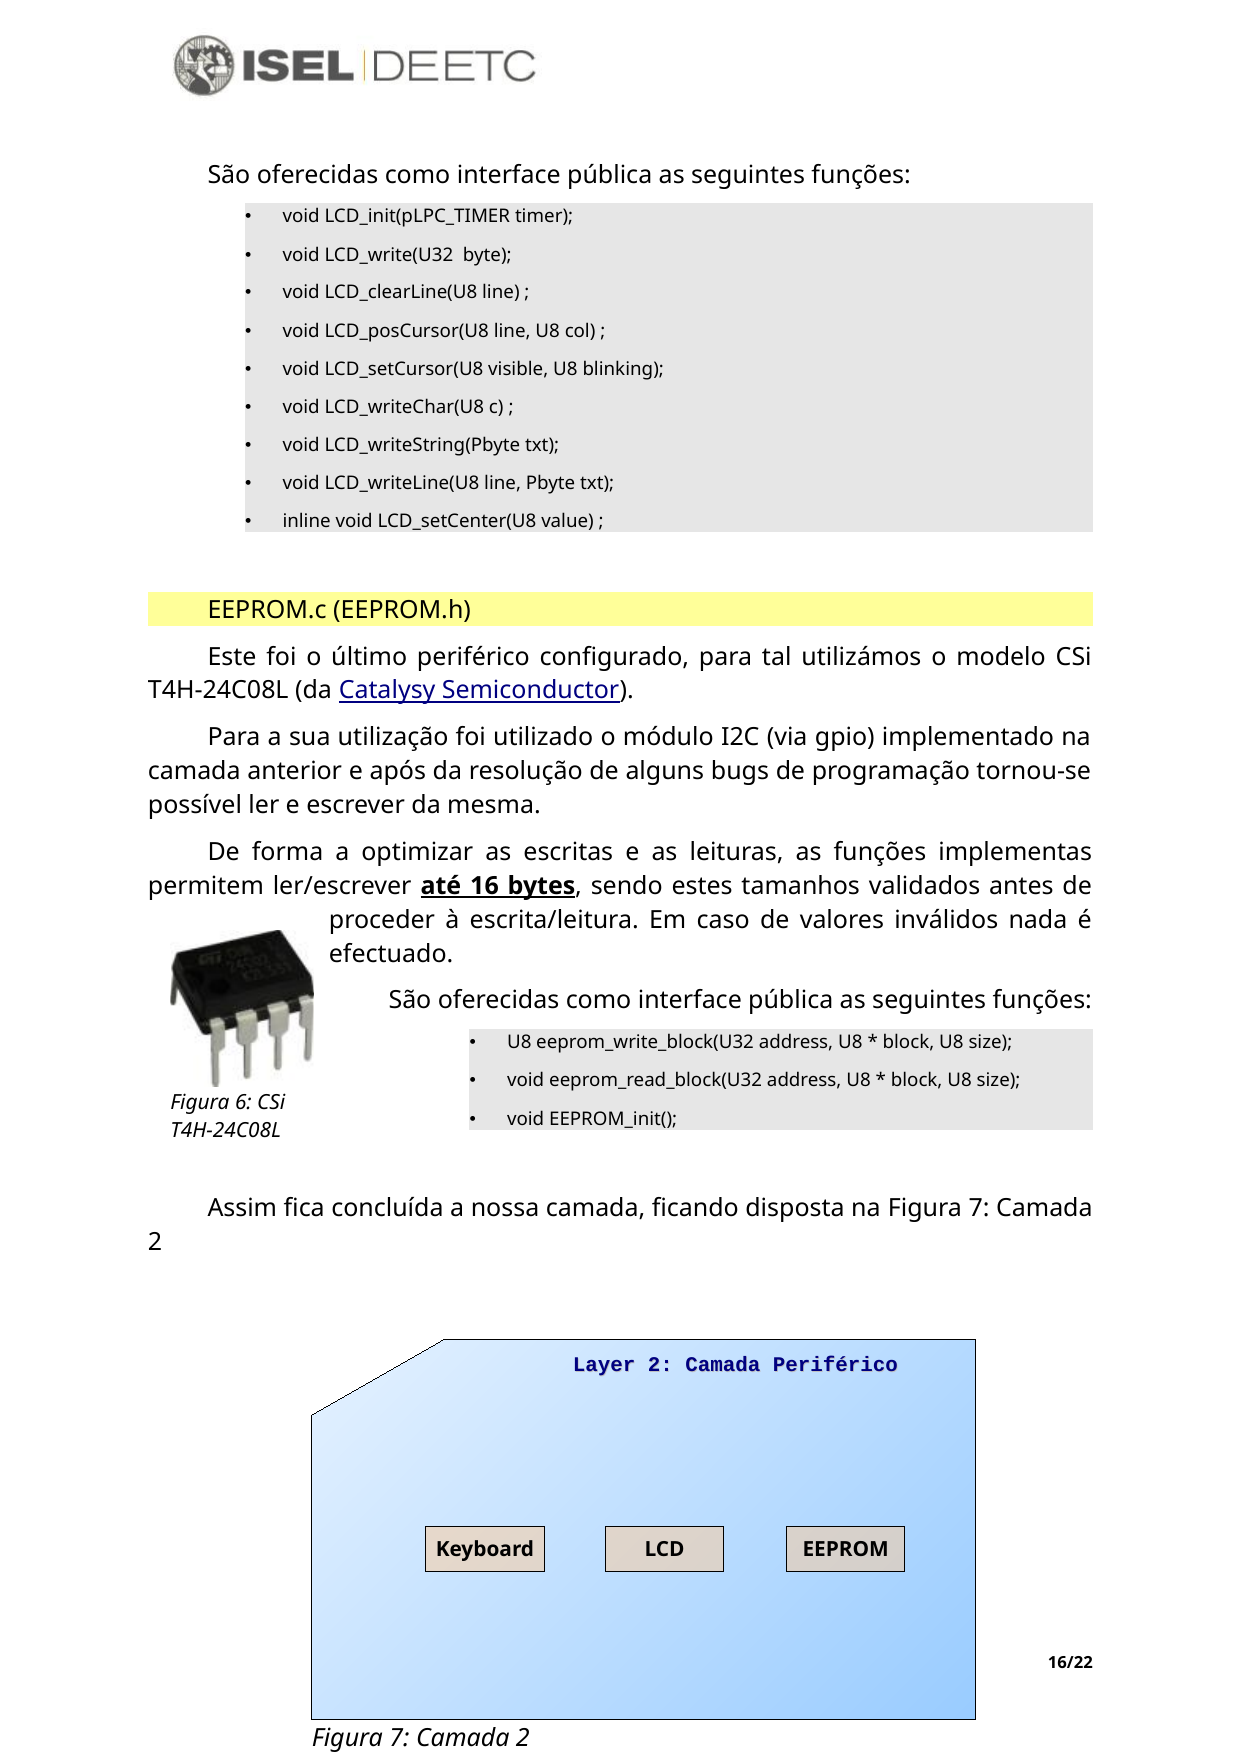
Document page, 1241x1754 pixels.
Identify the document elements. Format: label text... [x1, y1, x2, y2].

list void LCD_posCursor(U8 line, U8 col) ; [245, 317, 1093, 342]
text Este foi o último periférico configurado, para tal utilizámos o modelo CSi T4H-24C08L (da Catalysy Semiconductor). [148, 638, 1093, 706]
text Assim fica concluída a nossa camada, ficando disposta na Figura 7: Camada 2 [148, 1189, 1093, 1257]
list void LCD_writeChar(U8 c) ; [245, 393, 1093, 418]
list void LCD_setCursor(U8 visible, U8 blinking); [245, 355, 1093, 380]
list void EEPROM_init(); [469, 1105, 1093, 1130]
list U8 eeprom_write_block(U32 address, U8 * block, U8 size); [469, 1029, 1093, 1054]
list void eeprom_read_block(U32 address, U8 * block, U8 size); [469, 1067, 1093, 1092]
list void LCD_writeLine(U8 line, Pbyte txt); [245, 469, 1093, 494]
list void LCD_writeString(Pbyte txt); [245, 431, 1093, 456]
list void LCD_clearLine(U8 line) ; [245, 279, 1093, 304]
list inline void LCD_setCenter(U8 value) ; [245, 507, 1093, 532]
text Para a sua utilização foi utilizado o módulo I2C (via gpio) implementado na camada anterior e após da resolução de alguns bugs de programação tornou-se possível ler e escrever da mesma. [148, 719, 1093, 821]
picture [164, 20, 566, 121]
text São oferecidas como interface pública as seguintes funções: [148, 156, 1093, 190]
list void LCD_init(pLPC_TIMER timer); [245, 203, 1093, 228]
list void LCD_write(U32 byte); [245, 241, 1093, 266]
text [312, 1352, 420, 1414]
text De forma a optimizar as escritas e as leituras, as funções implementas permitem ler/escrever até 16 bytes, sendo estes tamanhos validados antes de proceder à escrita/leitura. Em caso de valores inválidos nada é efectuado. [148, 833, 1093, 970]
text EEPROM.c (EEPROM.h) [148, 592, 1093, 626]
text Figura 7: Camada 2 [312, 1720, 976, 1754]
text São oferecidas como interface pública as seguintes funções: [314, 982, 1093, 1016]
picture [170, 930, 314, 1087]
text Figura 6: CSi T4H-24C08L [170, 1087, 314, 1144]
